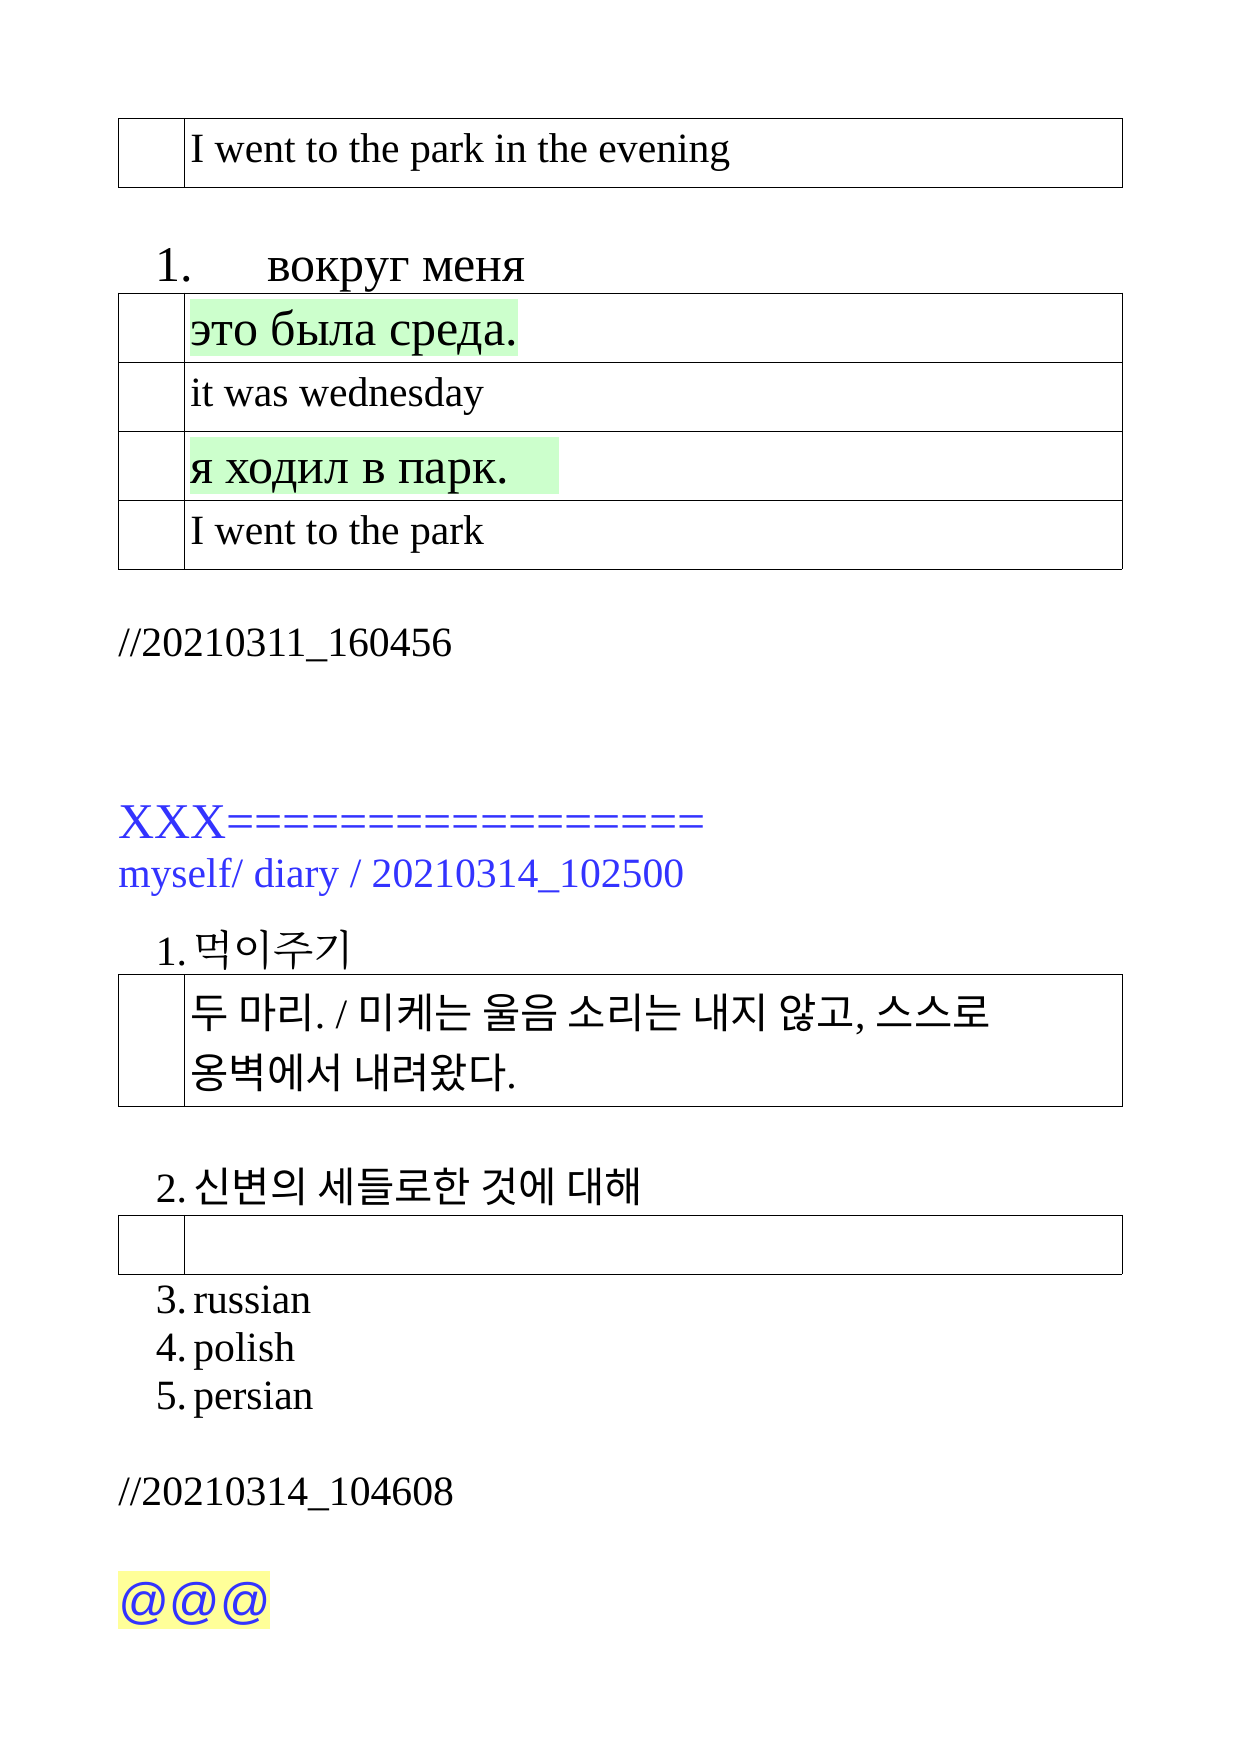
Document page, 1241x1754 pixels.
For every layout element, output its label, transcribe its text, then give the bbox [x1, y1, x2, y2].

table_header [119, 1216, 184, 1274]
table_cell [119, 501, 184, 569]
text //20210314_104608 [118, 1466, 1122, 1514]
table_header [185, 1216, 1122, 1274]
table_cell I went to the park [185, 501, 1122, 569]
list 신변의 세들로한 것에 대해 [156, 1154, 1122, 1215]
text myself/ diary / 20210314_102500 [118, 849, 1122, 897]
table_cell я ходил в парк. [185, 432, 1122, 500]
text XXX================= [118, 791, 1122, 849]
list polish [156, 1322, 1122, 1370]
table_cell I went to the park in the evening [185, 119, 1122, 187]
table_header 두 마리. / 미케는 울음 소리는 내지 않고, 스스로 옹벽에서 내려왔다. [185, 975, 1122, 1106]
table_cell [119, 363, 184, 431]
table_header [119, 294, 184, 362]
table_header это была среда. [185, 294, 1122, 362]
text @@@ [118, 1571, 1122, 1629]
table_header [119, 975, 184, 1106]
text //20210311_160456 [118, 617, 1122, 665]
list 먹이주기 [156, 926, 1122, 974]
table_cell it was wednesday [185, 363, 1122, 431]
list russian [156, 1275, 1122, 1322]
table_cell [119, 432, 184, 500]
list persian [156, 1370, 1122, 1418]
table_cell [119, 119, 184, 187]
list вокруг меня [156, 235, 1122, 293]
